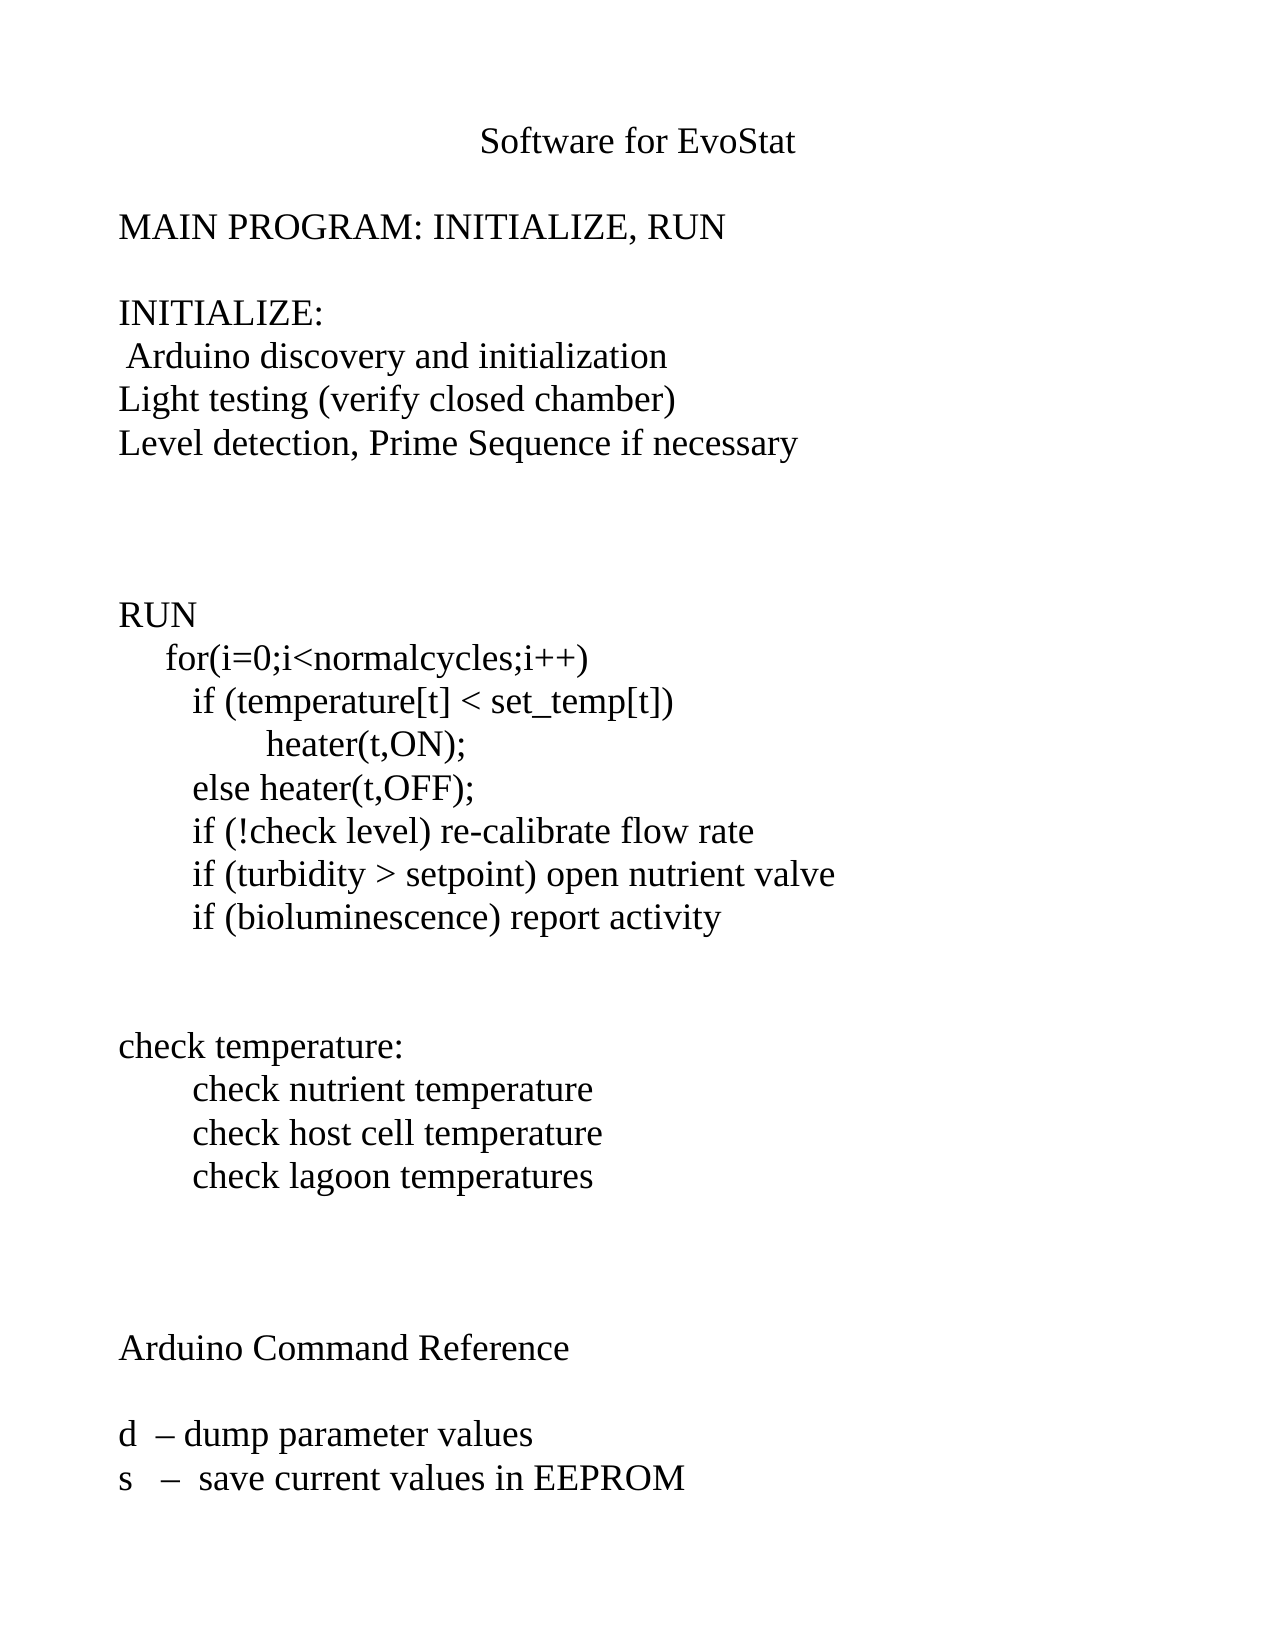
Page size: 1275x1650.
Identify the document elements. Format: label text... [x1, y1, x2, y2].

text s – save current values in EEPROM [118, 1455, 1157, 1498]
text d – dump parameter values [118, 1412, 1157, 1455]
text heater(t,ON); [118, 722, 1157, 765]
text if (turbidity > setpoint) open nutrient valve [118, 851, 1157, 894]
text INITIALIZE: [118, 291, 1157, 334]
text Software for EvoStat [118, 118, 1157, 161]
text check temperature: [118, 1024, 1157, 1067]
text if (bioluminescence) report activity [118, 894, 1157, 937]
text if (temperature[t] < set_temp[t]) [118, 679, 1157, 722]
text Light testing (verify closed chamber) [118, 377, 1157, 420]
text Arduino Command Reference [118, 1326, 1157, 1369]
text check nutrient temperature [118, 1067, 1157, 1110]
text Arduino discovery and initialization [118, 334, 1157, 377]
text else heater(t,OFF); [118, 765, 1157, 808]
text check lagoon temperatures [118, 1153, 1157, 1196]
text check host cell temperature [118, 1110, 1157, 1153]
text MAIN PROGRAM: INITIALIZE, RUN [118, 204, 1157, 247]
text if (!check level) re-calibrate flow rate [118, 808, 1157, 851]
text Level detection, Prime Sequence if necessary [118, 420, 1157, 463]
text for(i=0;i<normalcycles;i++) [118, 636, 1157, 679]
text RUN [118, 592, 1157, 636]
